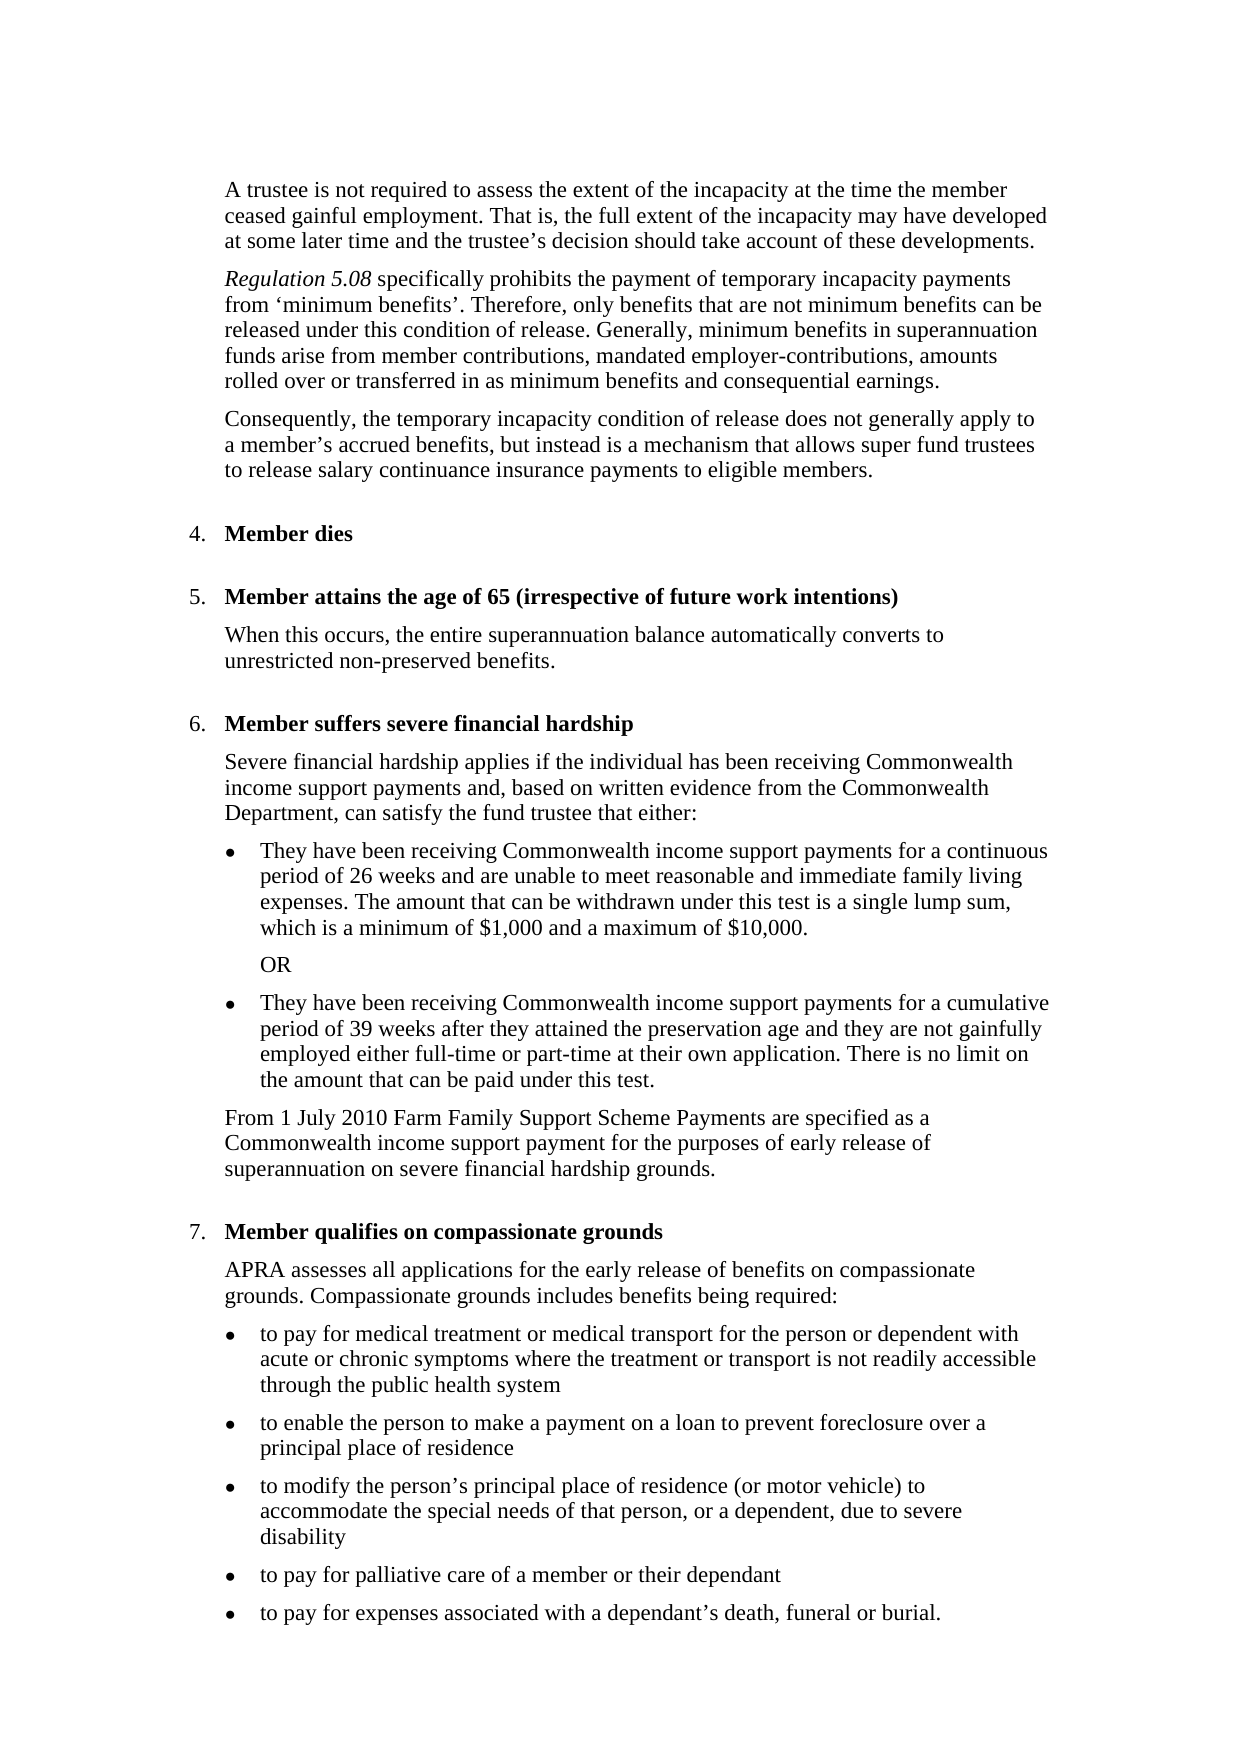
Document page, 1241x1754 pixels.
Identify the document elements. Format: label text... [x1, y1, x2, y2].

list to pay for palliative care of a member or their dependant [224, 1562, 1051, 1587]
list They have been receiving Commonwealth income support payments for a continuous period of 26 weeks and are unable to meet reasonable and immediate family living expenses. The amount that can be withdrawn under this test is a single lump sum, which is a minimum of $1,000 and a maximum of $10,000. [224, 838, 1051, 940]
list They have been receiving Commonwealth income support payments for a cumulative period of 39 weeks after they attained the preservation age and they are not gainfully employed either full-time or part-time at their own application. There is no limit on the amount that can be paid under this test. [224, 990, 1051, 1092]
list Member qualifies on compassionate grounds [189, 1219, 1051, 1245]
list Member attains the age of 65 (irrespective of future work intentions) [189, 584, 1051, 609]
list Member suffers severe financial hardship [189, 711, 1051, 736]
text A trustee is not required to assess the extent of the incapacity at the time the member ceased gainful employment. That is, the full extent of the incapacity may have developed at some later time and the trustee’s decision should take account of these developments. [224, 177, 1051, 254]
text From 1 July 2010 Farm Family Support Scheme Payments are specified as a Commonwealth income support payment for the purposes of early release of superannuation on severe financial hardship grounds. [224, 1105, 1051, 1207]
list to modify the person’s principal place of residence (or motor vehicle) to accommodate the special needs of that person, or a dependent, due to severe disability [224, 1473, 1051, 1549]
text Consequently, the temporary incapacity condition of release does not generally apply to a member’s accrued benefits, but instead is a mechanism that allows super fund trustees to release salary continuance insurance payments to eligible members. [224, 406, 1051, 508]
list to pay for expenses associated with a dependant’s death, funeral or burial. [224, 1600, 1051, 1651]
text When this occurs, the entire superannuation balance automatically converts to unrestricted non-preserved benefits. [224, 622, 1051, 698]
list to pay for medical treatment or medical transport for the person or dependent with acute or chronic symptoms where the treatment or transport is not readily accessible through the public health system [224, 1321, 1051, 1397]
text Regulation 5.08 specifically prohibits the payment of temporary incapacity payments from ‘minimum benefits’. Therefore, only benefits that are not minimum benefits can be released under this condition of release. Generally, minimum benefits in superannuation funds arise from member contributions, mandated employer-contributions, amounts rolled over or transferred in as minimum benefits and consequential earnings. [224, 266, 1051, 394]
text APRA assesses all applications for the early release of benefits on compassionate grounds. Compassionate grounds includes benefits being required: [224, 1257, 1051, 1308]
text OR [260, 952, 1051, 978]
text Severe financial hardship applies if the individual has been receiving Commonwealth income support payments and, based on written evidence from the Commonwealth Department, can satisfy the fund trustee that either: [224, 749, 1051, 825]
list to enable the person to make a payment on a loan to prevent foreclosure over a principal place of residence [224, 1409, 1051, 1461]
list Member dies [189, 521, 1051, 572]
